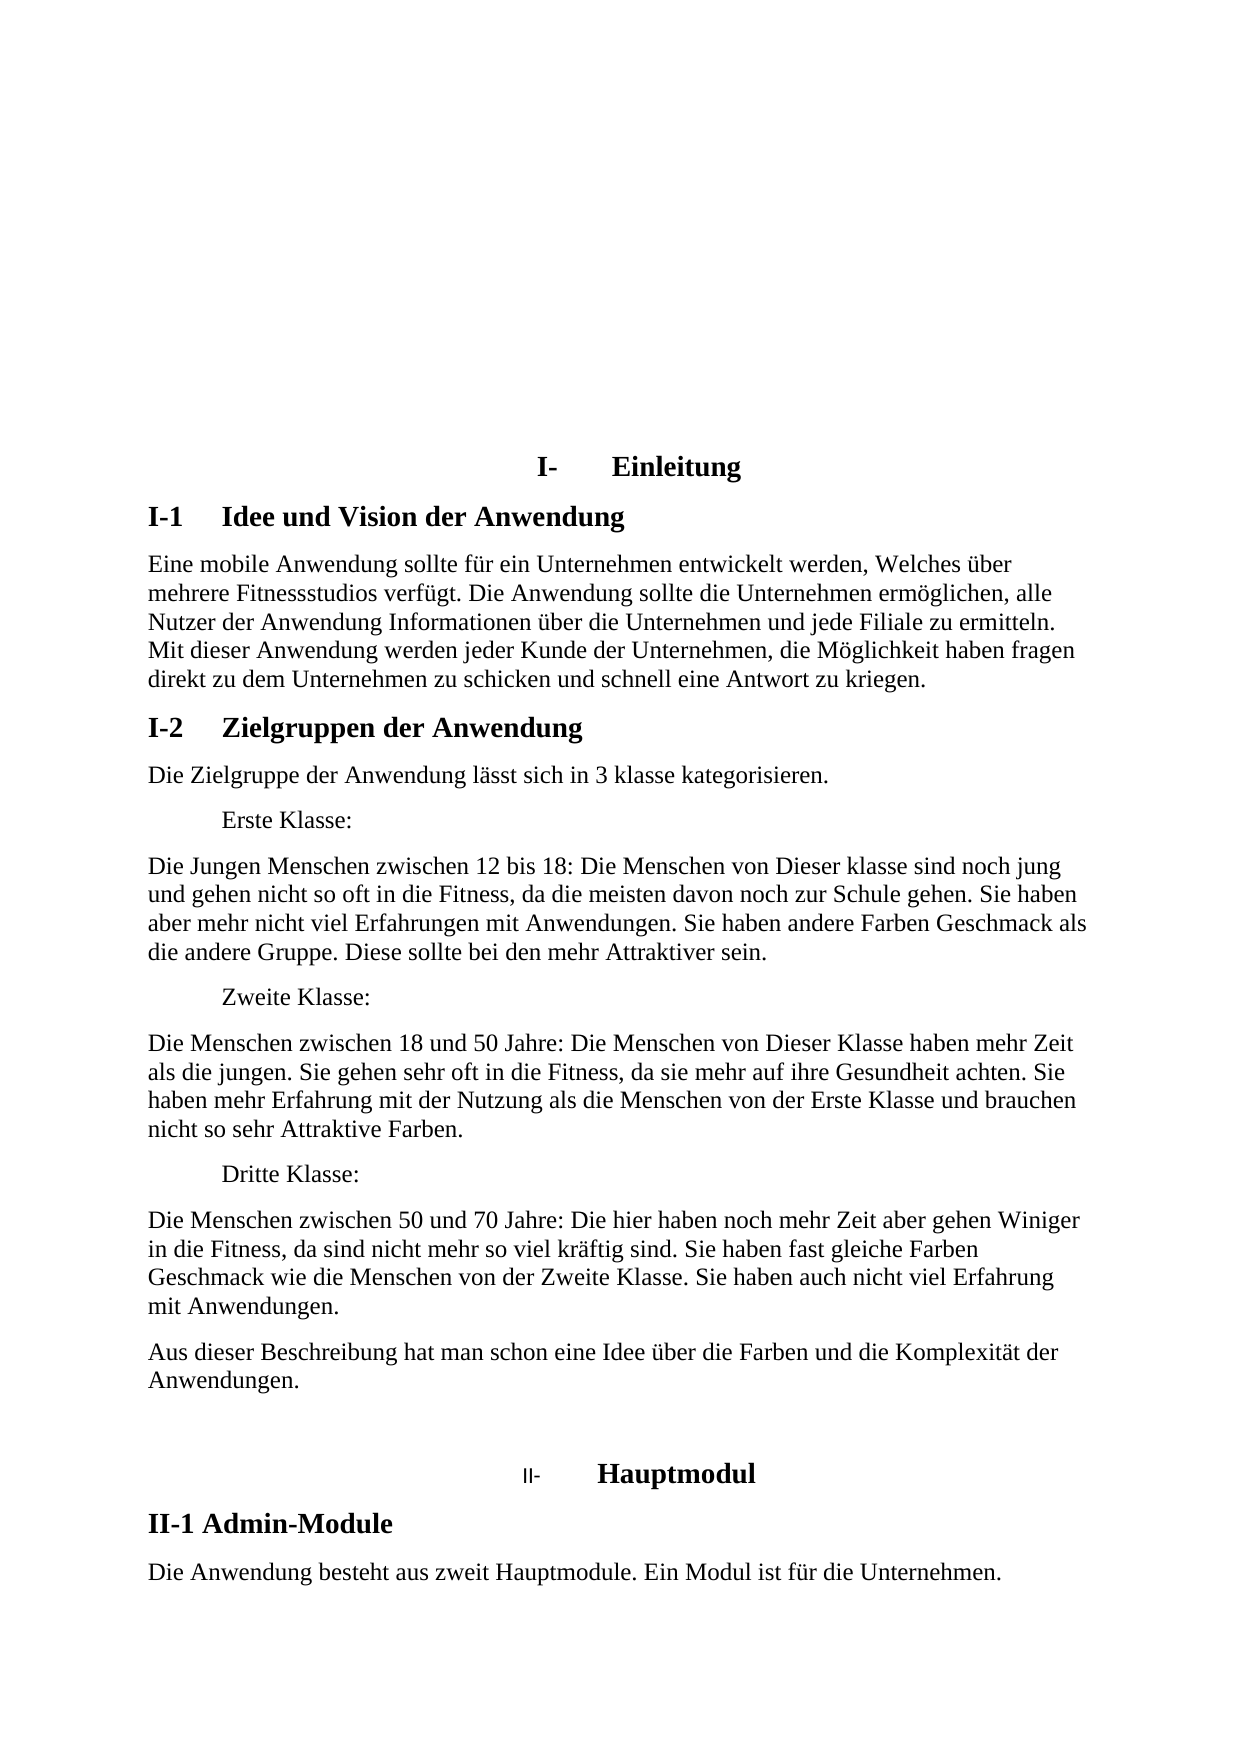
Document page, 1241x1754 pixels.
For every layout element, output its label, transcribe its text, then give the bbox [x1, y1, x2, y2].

text Die Menschen zwischen 50 und 70 Jahre: Die hier haben noch mehr Zeit aber gehen Winiger in die Fitness, da sind nicht mehr so viel kräftig sind. Sie haben fast gleiche Farben Geschmack wie die Menschen von der Zweite Klasse. Sie haben auch nicht viel Erfahrung mit Anwendungen. [148, 1205, 1093, 1320]
text Dritte Klasse: [148, 1159, 1093, 1188]
text II-1 Admin-Module [148, 1506, 1093, 1540]
text Die Jungen Menschen zwischen 12 bis 18: Die Menschen von Dieser klasse sind noch jung und gehen nicht so oft in die Fitness, da die meisten davon noch zur Schule gehen. Sie haben aber mehr nicht viel Erfahrungen mit Anwendungen. Sie haben andere Farben Geschmack als die andere Gruppe. Diese sollte bei den mehr Attraktiver sein. [148, 851, 1093, 966]
list Hauptmodul [185, 1456, 1093, 1490]
text Die Anwendung besteht aus zweit Hauptmodule. Ein Modul ist für die Unternehmen. [148, 1557, 1093, 1585]
text Die Zielgruppe der Anwendung lässt sich in 3 klasse kategorisieren. [148, 760, 1093, 789]
text I-1 Idee und Vision der Anwendung [148, 499, 1093, 533]
list Einleitung [185, 449, 1093, 482]
text I-2 Zielgruppen der Anwendung [148, 710, 1093, 743]
text Aus dieser Beschreibung hat man schon eine Idee über die Farben und die Komplexität der Anwendungen. [148, 1337, 1093, 1394]
text Zweite Klasse: [148, 982, 1093, 1011]
text Erste Klasse: [148, 805, 1093, 834]
text Eine mobile Anwendung sollte für ein Unternehmen entwickelt werden, Welches über mehrere Fitnessstudios verfügt. Die Anwendung sollte die Unternehmen ermöglichen, alle Nutzer der Anwendung Informationen über die Unternehmen und jede Filiale zu ermitteln. Mit dieser Anwendung werden jeder Kunde der Unternehmen, die Möglichkeit haben fragen direkt zu dem Unternehmen zu schicken und schnell eine Antwort zu kriegen. [148, 549, 1093, 693]
text Die Menschen zwischen 18 und 50 Jahre: Die Menschen von Dieser Klasse haben mehr Zeit als die jungen. Sie gehen sehr oft in die Fitness, da sie mehr auf ihre Gesundheit achten. Sie haben mehr Erfahrung mit der Nutzung als die Menschen von der Erste Klasse und brauchen nicht so sehr Attraktive Farben. [148, 1028, 1093, 1143]
